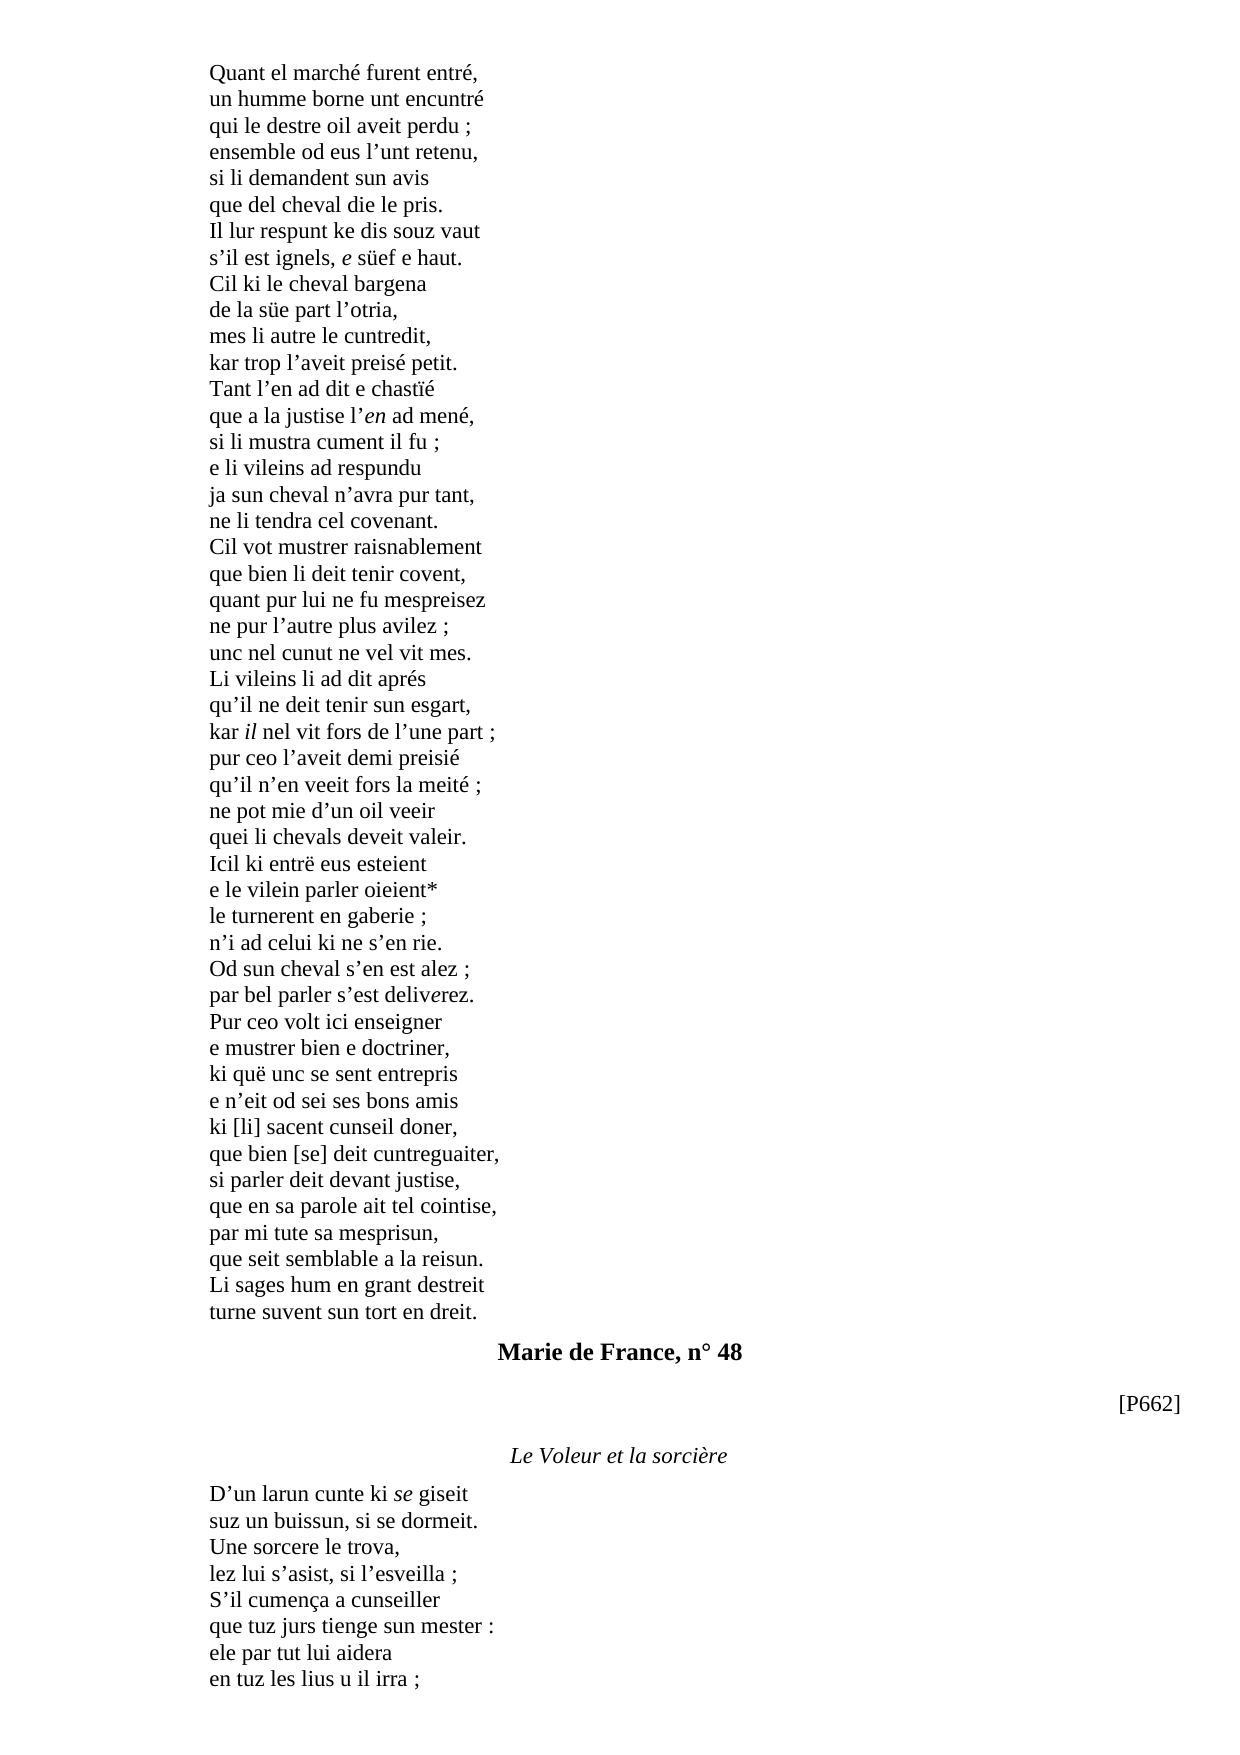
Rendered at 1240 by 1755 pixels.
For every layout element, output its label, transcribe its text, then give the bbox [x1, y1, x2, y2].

text que del cheval die le pris. [209, 191, 1181, 217]
text lez lui s’asist, si l’esveilla ; [209, 1559, 1181, 1586]
text le turnerent en gaberie ; [209, 902, 1181, 929]
text Pur ceo volt ici enseigner [209, 1008, 1181, 1034]
text ja sun cheval n’avra pur tant, [209, 481, 1181, 507]
text Li sages hum en grant destreit [209, 1271, 1181, 1298]
text Quant el marché furent entré, [209, 59, 1181, 85]
text si li mustra cument il fu ; [209, 428, 1181, 454]
text D’un larun cunte ki se giseit [209, 1481, 1181, 1507]
text que bien li deit tenir covent, [209, 560, 1181, 586]
text en tuz les lius u il irra ; [209, 1665, 1181, 1691]
text ki [li] sacent cunseil doner, [209, 1113, 1181, 1139]
text quant pur lui ne fu mespreisez [209, 586, 1181, 612]
text qu’il n’en veeit fors la meité ; [209, 771, 1181, 797]
text si li demandent sun avis [209, 164, 1181, 191]
text e n’eit od sei ses bons amis [209, 1087, 1181, 1113]
text turne suvent sun tort en dreit. [209, 1298, 1181, 1324]
text un humme borne unt encuntré [209, 85, 1181, 112]
text ne pot mie d’un oil veeir [209, 797, 1181, 823]
text Cil vot mustrer raisnablement [209, 533, 1181, 560]
text qui le destre oil aveit perdu ; [209, 112, 1181, 138]
text que tuz jurs tienge sun mester : [209, 1612, 1181, 1639]
text n’i ad celui ki ne s’en rie. [209, 929, 1181, 955]
text quei li chevals deveit valeir. [209, 823, 1181, 850]
text par mi tute sa mesprisun, [209, 1219, 1181, 1245]
text suz un buissun, si se dormeit. [209, 1507, 1181, 1533]
text S’il cumença a cunseiller [209, 1586, 1181, 1612]
text kar trop l’aveit preisé petit. [209, 349, 1181, 375]
text que en sa parole ait tel cointise, [209, 1192, 1181, 1219]
text mes li autre le cuntredit, [209, 323, 1181, 349]
text ele par tut lui aidera [209, 1639, 1181, 1665]
text ki quë unc se sent entrepris [209, 1061, 1181, 1087]
text pur ceo l’aveit demi preisié [209, 744, 1181, 771]
text si parler deit devant justise, [209, 1166, 1181, 1192]
text Cil ki le cheval bargena [209, 270, 1181, 296]
text Une sorcere le trova, [209, 1533, 1181, 1559]
text Li vileins li ad dit aprés [209, 665, 1181, 692]
text par bel parler s’est deliverez. [209, 981, 1181, 1008]
text unc nel cunut ne vel vit mes. [209, 639, 1181, 665]
text ensemble od eus l’unt retenu, [209, 138, 1181, 164]
text que a la justise l’en ad mené, [209, 402, 1181, 428]
text qu’il ne deit tenir sun esgart, [209, 692, 1181, 718]
text e li vileins ad respundu [209, 454, 1181, 481]
text ne pur l’autre plus avilez ; [209, 612, 1181, 639]
text e le vilein parler oieient* [209, 876, 1181, 902]
text ne li tendra cel covenant. [209, 507, 1181, 533]
text Il lur respunt ke dis souz vaut [209, 217, 1181, 243]
text Icil ki entrë eus esteient [209, 850, 1181, 876]
text [P662] [59, 1390, 1181, 1417]
text kar il nel vit fors de l’une part ; [209, 718, 1181, 744]
text que seit semblable a la reisun. [209, 1245, 1181, 1271]
text s’il est ignels, e süef e haut. [209, 243, 1181, 270]
text Od sun cheval s’en est alez ; [209, 955, 1181, 981]
text e mustrer bien e doctriner, [209, 1034, 1181, 1061]
text Marie de France, n° 48 [59, 1337, 1181, 1365]
text de la süe part l’otria, [209, 296, 1181, 323]
text Le Voleur et la sorcière [59, 1442, 1181, 1468]
text que bien [se] deit cuntreguaiter, [209, 1139, 1181, 1166]
text Tant l’en ad dit e chastïé [209, 375, 1181, 402]
